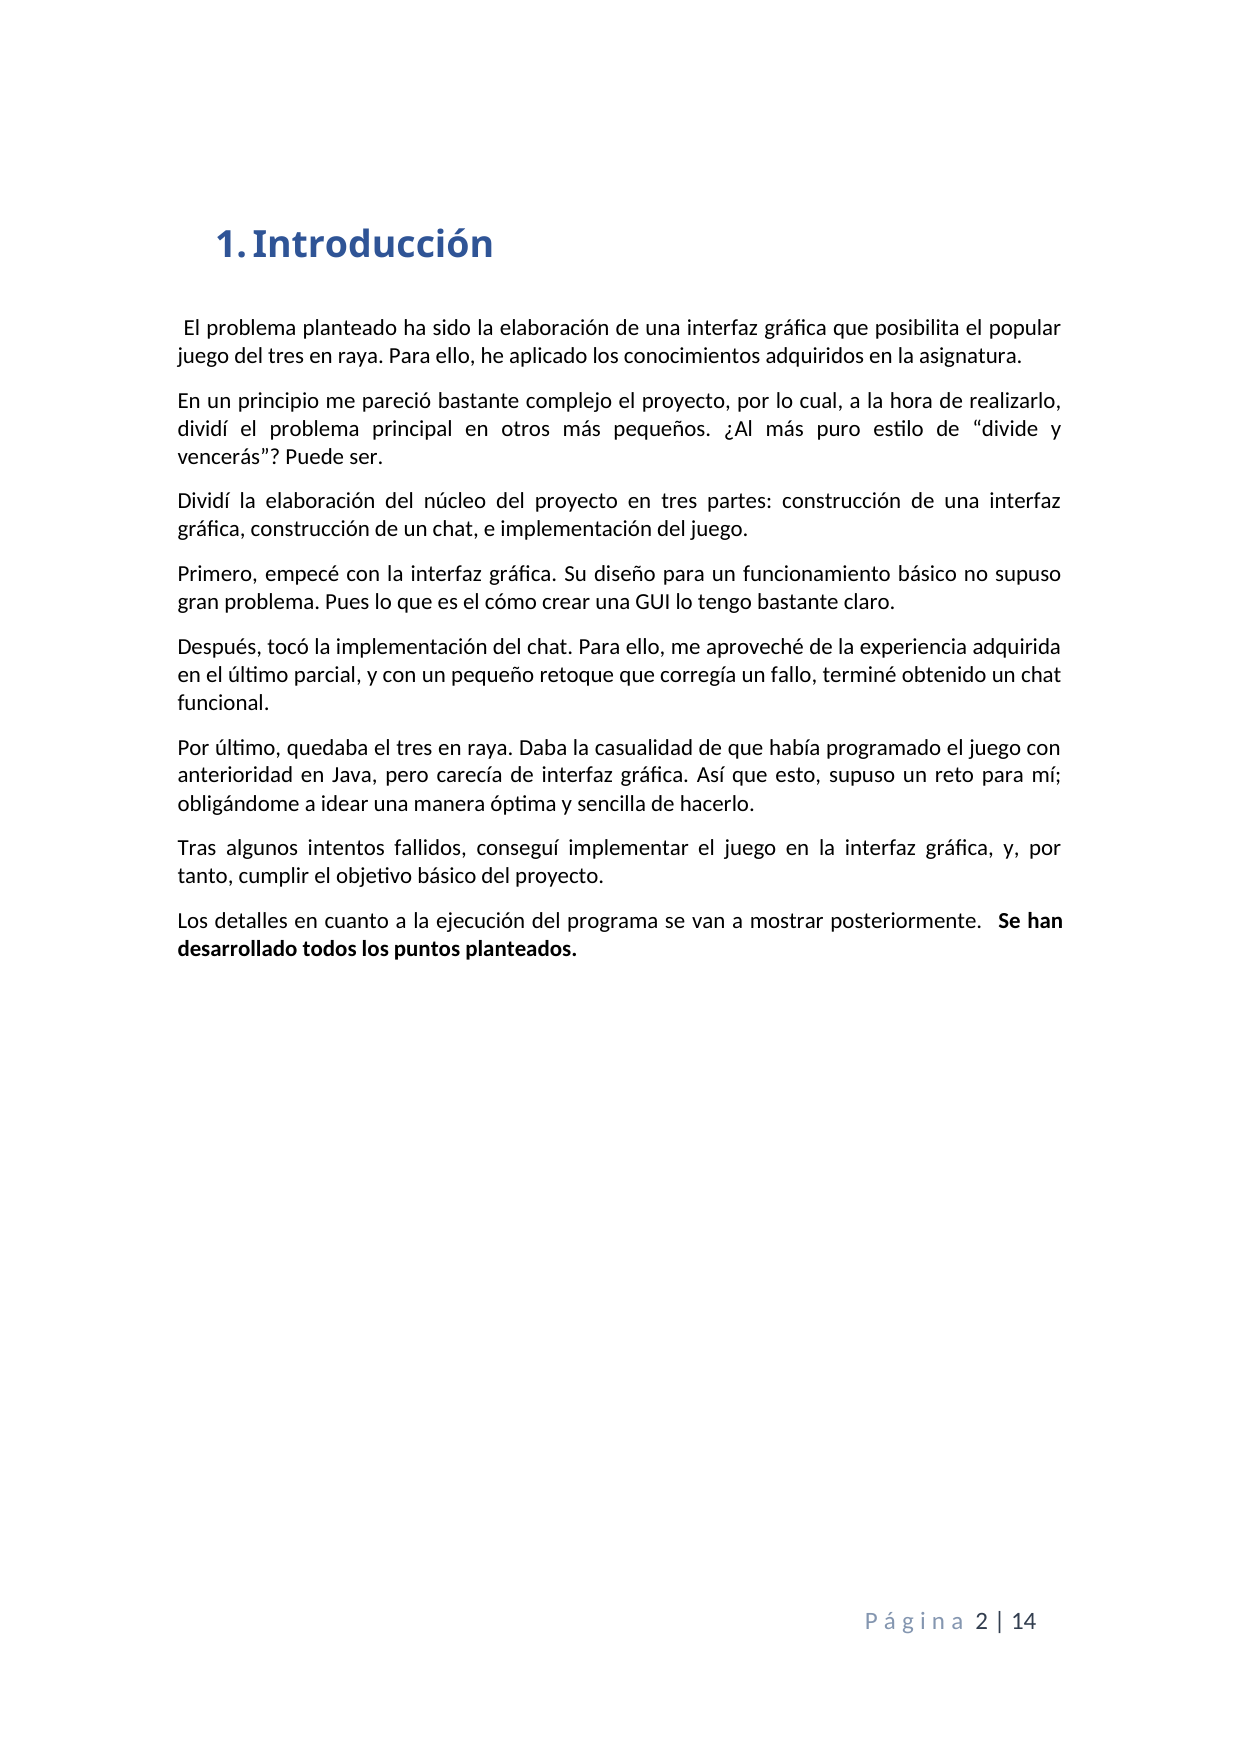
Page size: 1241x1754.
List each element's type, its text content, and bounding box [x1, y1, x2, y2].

text En un principio me pareció bastante complejo el proyecto, por lo cual, a la hora de realizarlo, dividí el problema principal en otros más pequeños. ¿Al más puro estilo de “divide y vencerás”? Puede ser. [177, 386, 1063, 470]
text Después, tocó la implementación del chat. Para ello, me aproveché de la experiencia adquirida en el último parcial, y con un pequeño retoque que corregía un fallo, terminé obtenido un chat funcional. [177, 632, 1063, 716]
text Tras algunos intentos fallidos, conseguí implementar el juego en la interfaz gráfica, y, por tanto, cumplir el objetivo básico del proyecto. [177, 833, 1063, 889]
text El problema planteado ha sido la elaboración de una interfaz gráfica que posibilita el popular juego del tres en raya. Para ello, he aplicado los conocimientos adquiridos en la asignatura. [177, 313, 1063, 369]
text Dividí la elaboración del núcleo del proyecto en tres partes: construcción de una interfaz gráfica, construcción de un chat, e implementación del juego. [177, 486, 1063, 542]
text Los detalles en cuanto a la ejecución del programa se van a mostrar posteriormente. Se han desarrollado todos los puntos planteados. [177, 906, 1063, 962]
text Por último, quedaba el tres en raya. Daba la casualidad de que había programado el juego con anterioridad en Java, pero carecía de interfaz gráfica. Así que esto, supuso un reto para mí; obligándome a idear una manera óptima y sencilla de hacerlo. [177, 733, 1063, 817]
text Primero, empecé con la interfaz gráfica. Su diseño para un funcionamiento básico no supuso gran problema. Pues lo que es el cómo crear una GUI lo tengo bastante claro. [177, 559, 1063, 615]
subtitle Introducción [215, 217, 1063, 268]
